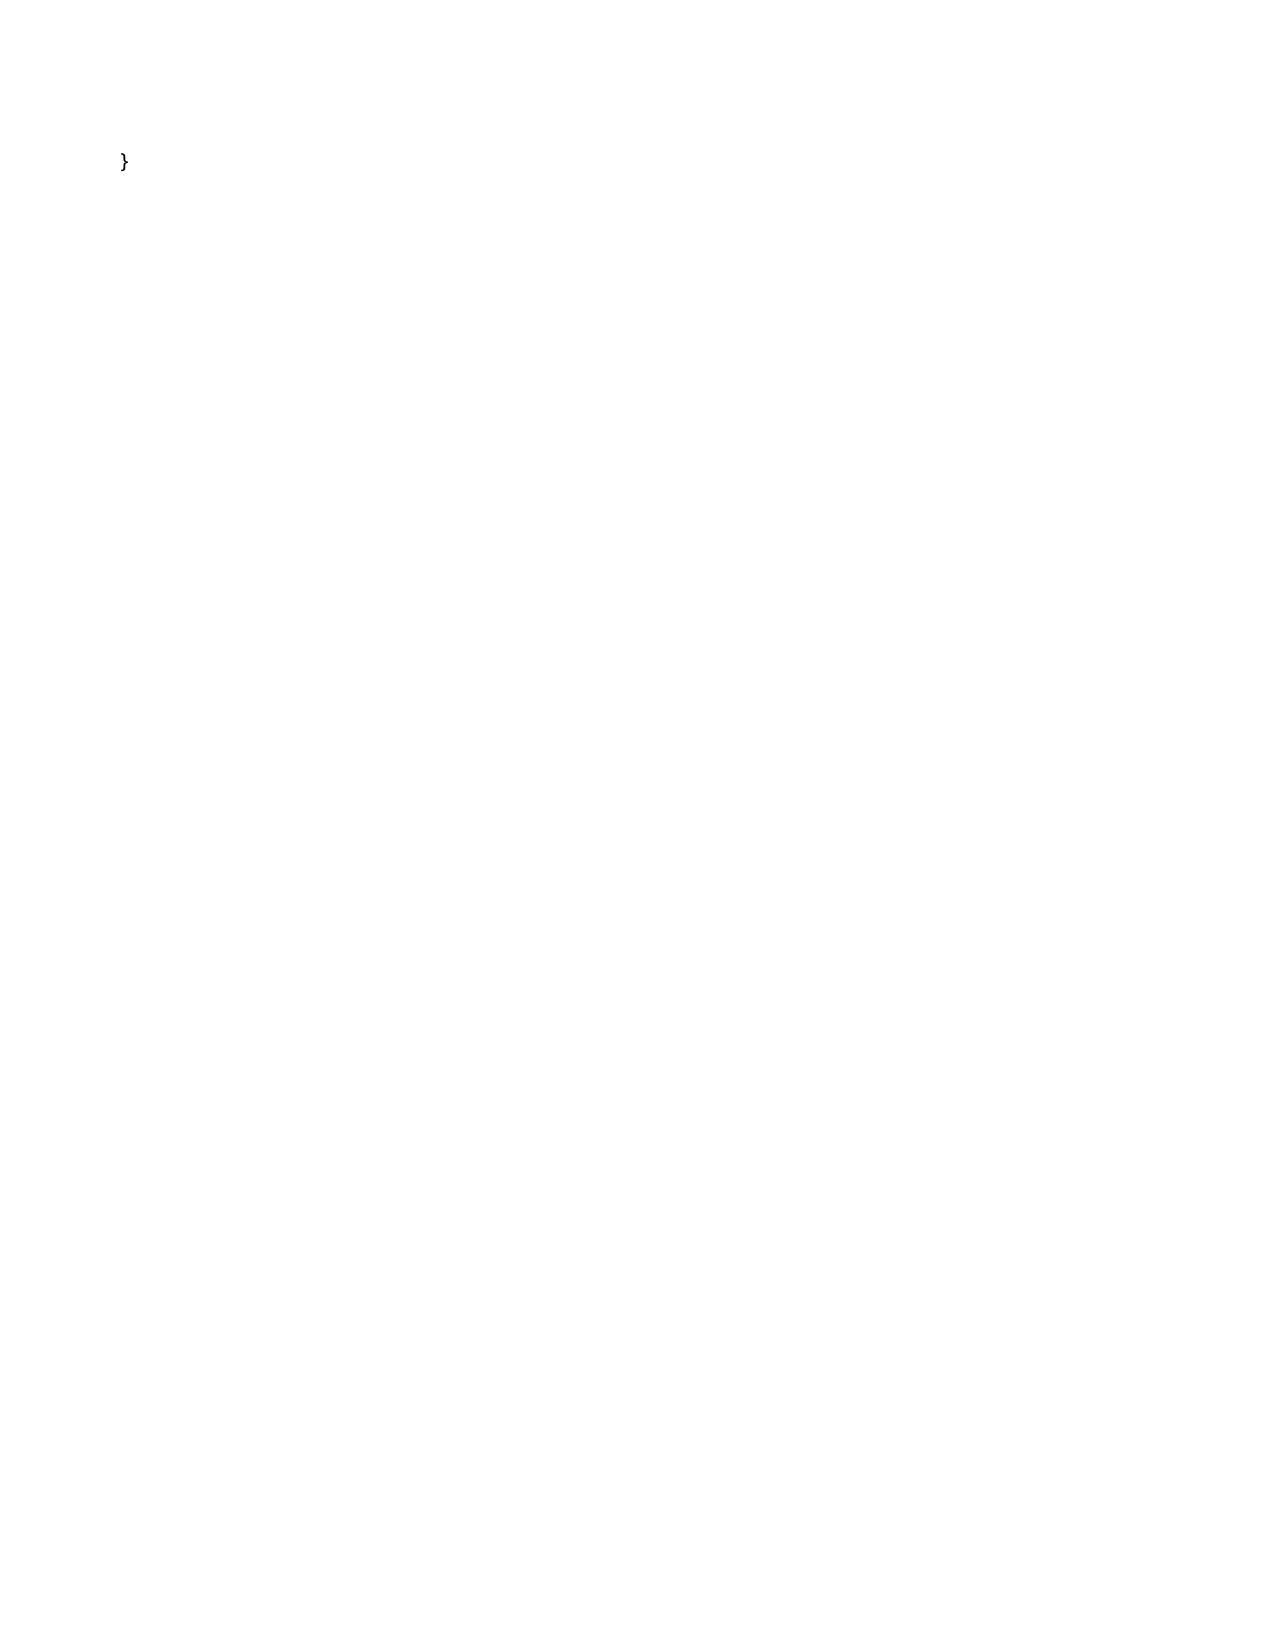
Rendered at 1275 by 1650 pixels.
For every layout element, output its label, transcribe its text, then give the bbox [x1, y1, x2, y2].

text } [118, 147, 1157, 175]
